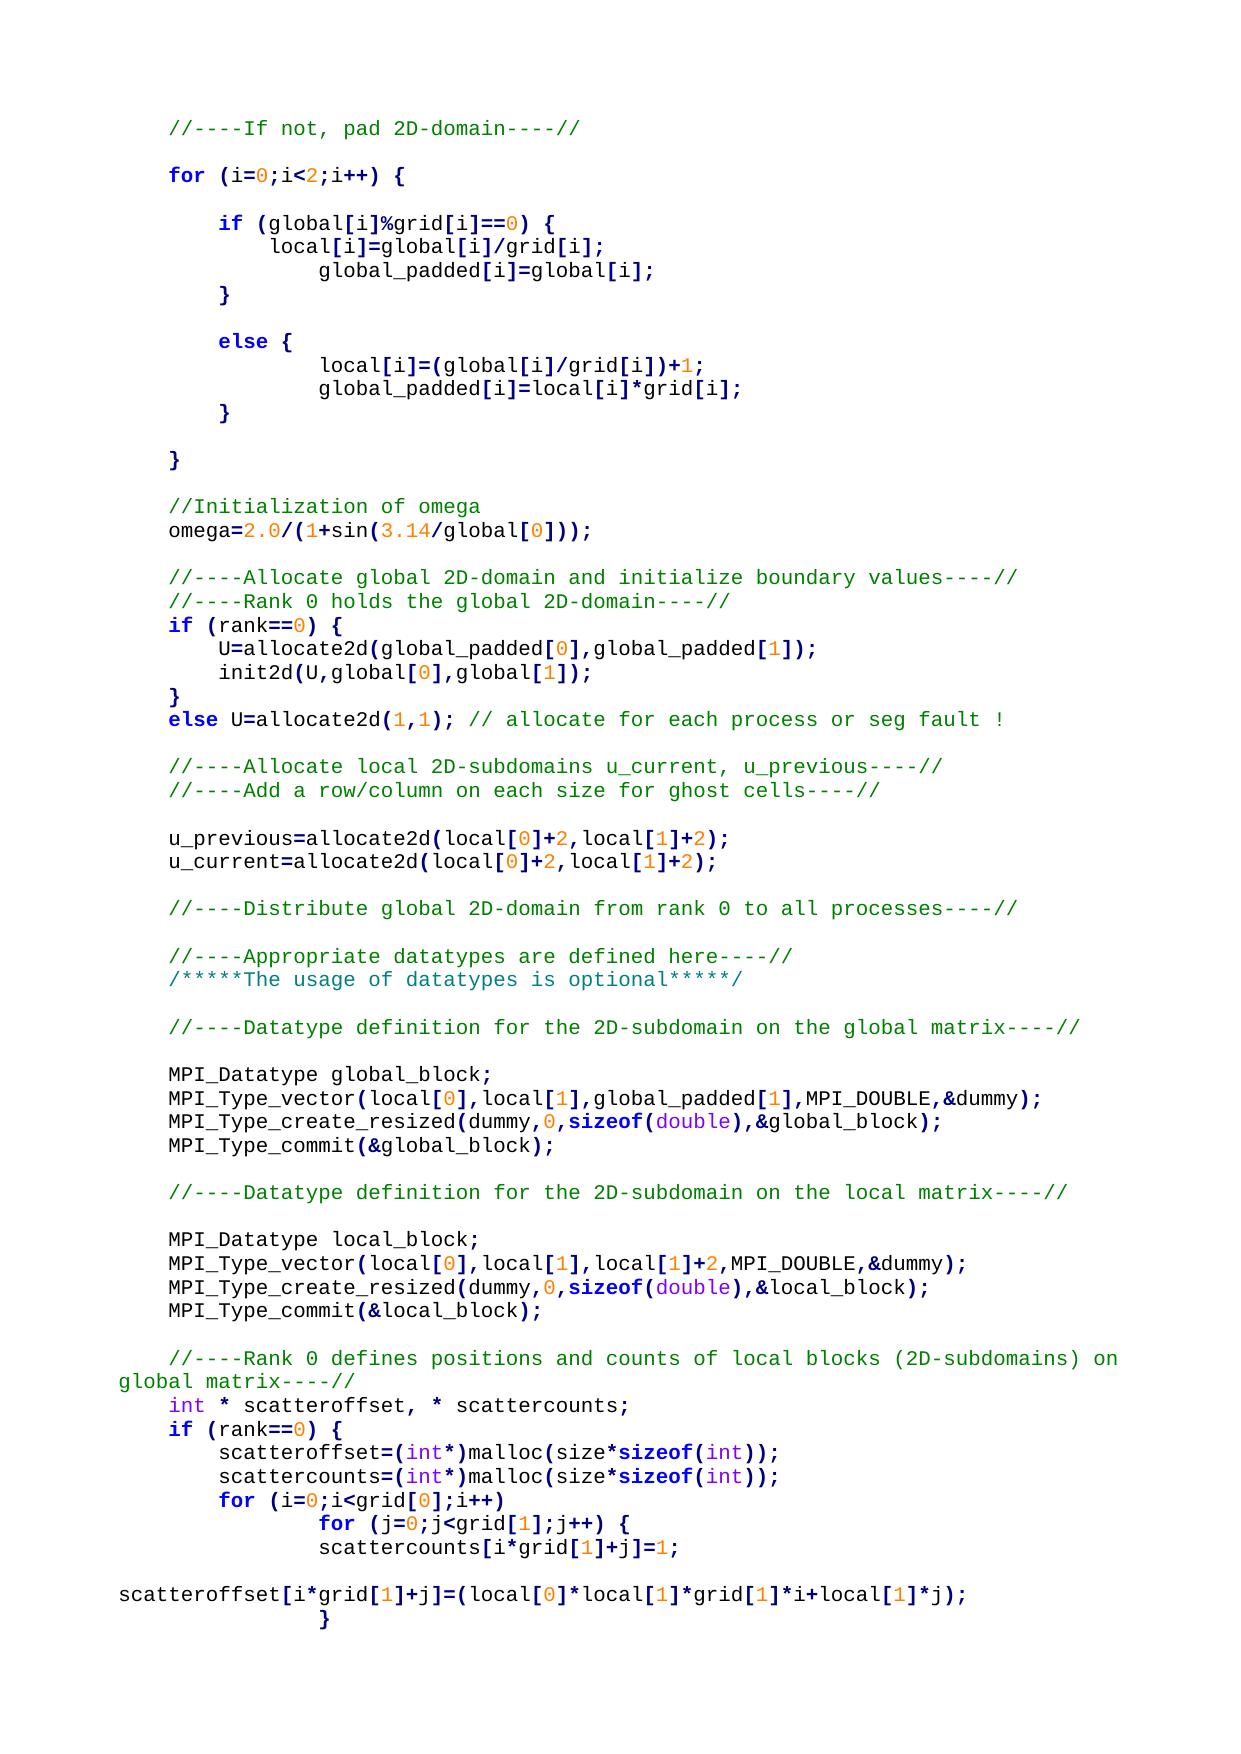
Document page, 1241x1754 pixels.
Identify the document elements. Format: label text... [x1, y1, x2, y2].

text //----Appropriate datatypes are defined here----// [118, 946, 1122, 969]
text local[i]=(global[i]/grid[i])+1; [118, 354, 1122, 378]
text U=allocate2d(global_padded[0],global_padded[1]); [118, 638, 1122, 662]
text for (i=0;i<grid[0];i++) [118, 1489, 1122, 1513]
text //----Allocate local 2D-subdomains u_current, u_previous----// [118, 757, 1122, 780]
text } [118, 284, 1122, 307]
text for (j=0;j<grid[1];j++) { [118, 1513, 1122, 1537]
text scatteroffset=(int*)malloc(size*sizeof(int)); [118, 1442, 1122, 1466]
text //----Add a row/column on each size for ghost cells----// [118, 780, 1122, 804]
text if (global[i]%grid[i]==0) { [118, 213, 1122, 236]
text } [118, 1608, 1122, 1631]
text } [118, 402, 1122, 426]
text /*****The usage of datatypes is optional*****/ [118, 969, 1122, 993]
text MPI_Type_create_resized(dummy,0,sizeof(double),&global_block); [118, 1111, 1122, 1135]
text //----Datatype definition for the 2D-subdomain on the global matrix----// [118, 1017, 1122, 1040]
text else { [118, 331, 1122, 354]
text //Initialization of omega [118, 496, 1122, 520]
text init2d(U,global[0],global[1]); [118, 662, 1122, 686]
text u_current=allocate2d(local[0]+2,local[1]+2); [118, 851, 1122, 875]
text scattercounts[i*grid[1]+j]=1; [118, 1537, 1122, 1561]
text MPI_Type_commit(&local_block); [118, 1300, 1122, 1324]
text MPI_Type_vector(local[0],local[1],local[1]+2,MPI_DOUBLE,&dummy); [118, 1253, 1122, 1277]
text //----Rank 0 defines positions and counts of local blocks (2D-subdomains) on global matrix----// [118, 1348, 1122, 1395]
text if (rank==0) { [118, 615, 1122, 638]
text } [118, 449, 1122, 473]
text MPI_Type_vector(local[0],local[1],global_padded[1],MPI_DOUBLE,&dummy); [118, 1088, 1122, 1111]
text global_padded[i]=global[i]; [118, 260, 1122, 284]
text MPI_Datatype global_block; [118, 1064, 1122, 1088]
text scatteroffset[i*grid[1]+j]=(local[0]*local[1]*grid[1]*i+local[1]*j); [118, 1561, 1122, 1608]
text omega=2.0/(1+sin(3.14/global[0])); [118, 520, 1122, 544]
text u_previous=allocate2d(local[0]+2,local[1]+2); [118, 827, 1122, 851]
text local[i]=global[i]/grid[i]; [118, 236, 1122, 260]
text if (rank==0) { [118, 1419, 1122, 1442]
text global_padded[i]=local[i]*grid[i]; [118, 378, 1122, 402]
text int * scatteroffset, * scattercounts; [118, 1395, 1122, 1419]
text //----Allocate global 2D-domain and initialize boundary values----// [118, 567, 1122, 591]
text //----Rank 0 holds the global 2D-domain----// [118, 591, 1122, 615]
text MPI_Datatype local_block; [118, 1229, 1122, 1253]
text //----If not, pad 2D-domain----// [118, 118, 1122, 142]
text //----Datatype definition for the 2D-subdomain on the local matrix----// [118, 1182, 1122, 1206]
text //----Distribute global 2D-domain from rank 0 to all processes----// [118, 898, 1122, 922]
text MPI_Type_commit(&global_block); [118, 1135, 1122, 1158]
text MPI_Type_create_resized(dummy,0,sizeof(double),&local_block); [118, 1277, 1122, 1300]
text scattercounts=(int*)malloc(size*sizeof(int)); [118, 1466, 1122, 1489]
text for (i=0;i<2;i++) { [118, 165, 1122, 189]
text } [118, 686, 1122, 709]
text else U=allocate2d(1,1); // allocate for each process or seg fault ! [118, 709, 1122, 733]
